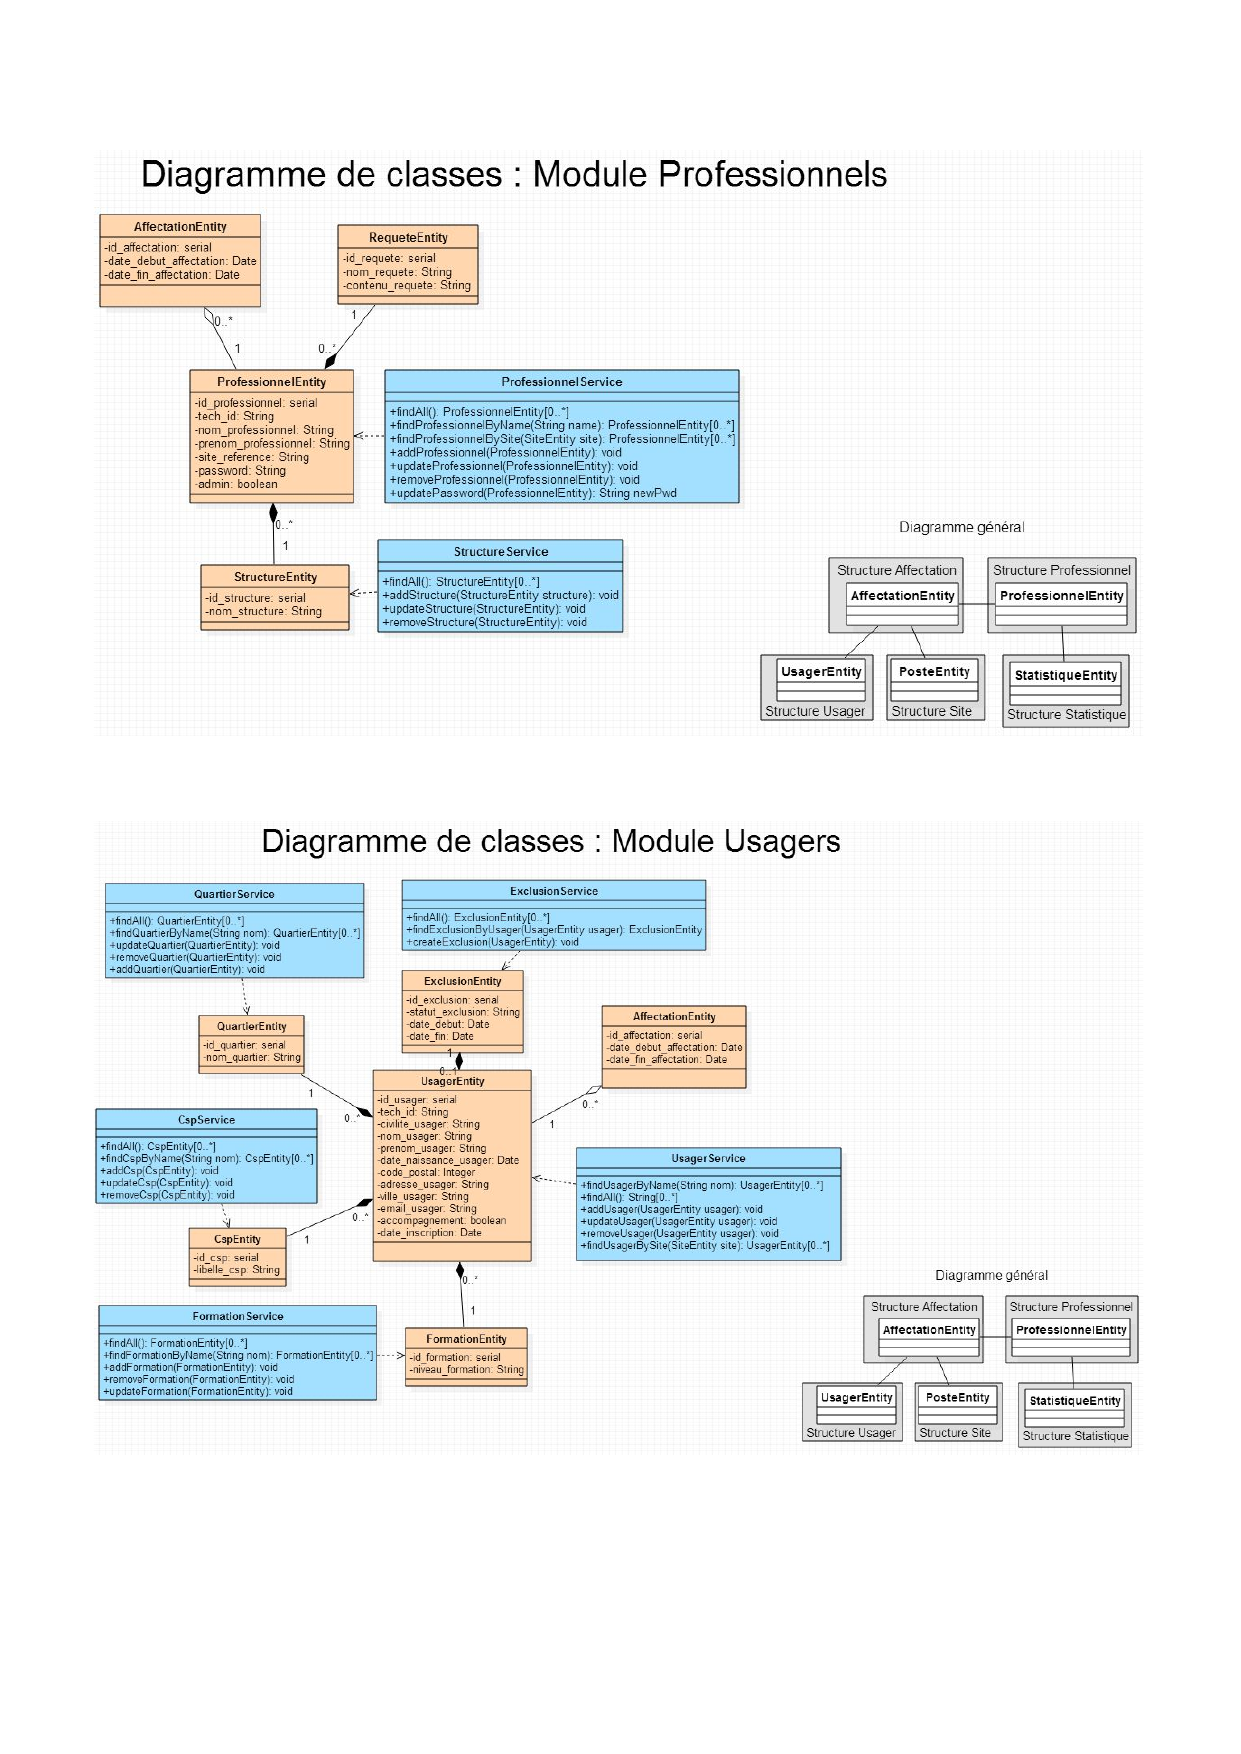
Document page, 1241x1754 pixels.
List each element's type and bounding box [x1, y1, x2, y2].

picture [93, 821, 1144, 1455]
picture [93, 150, 1144, 736]
